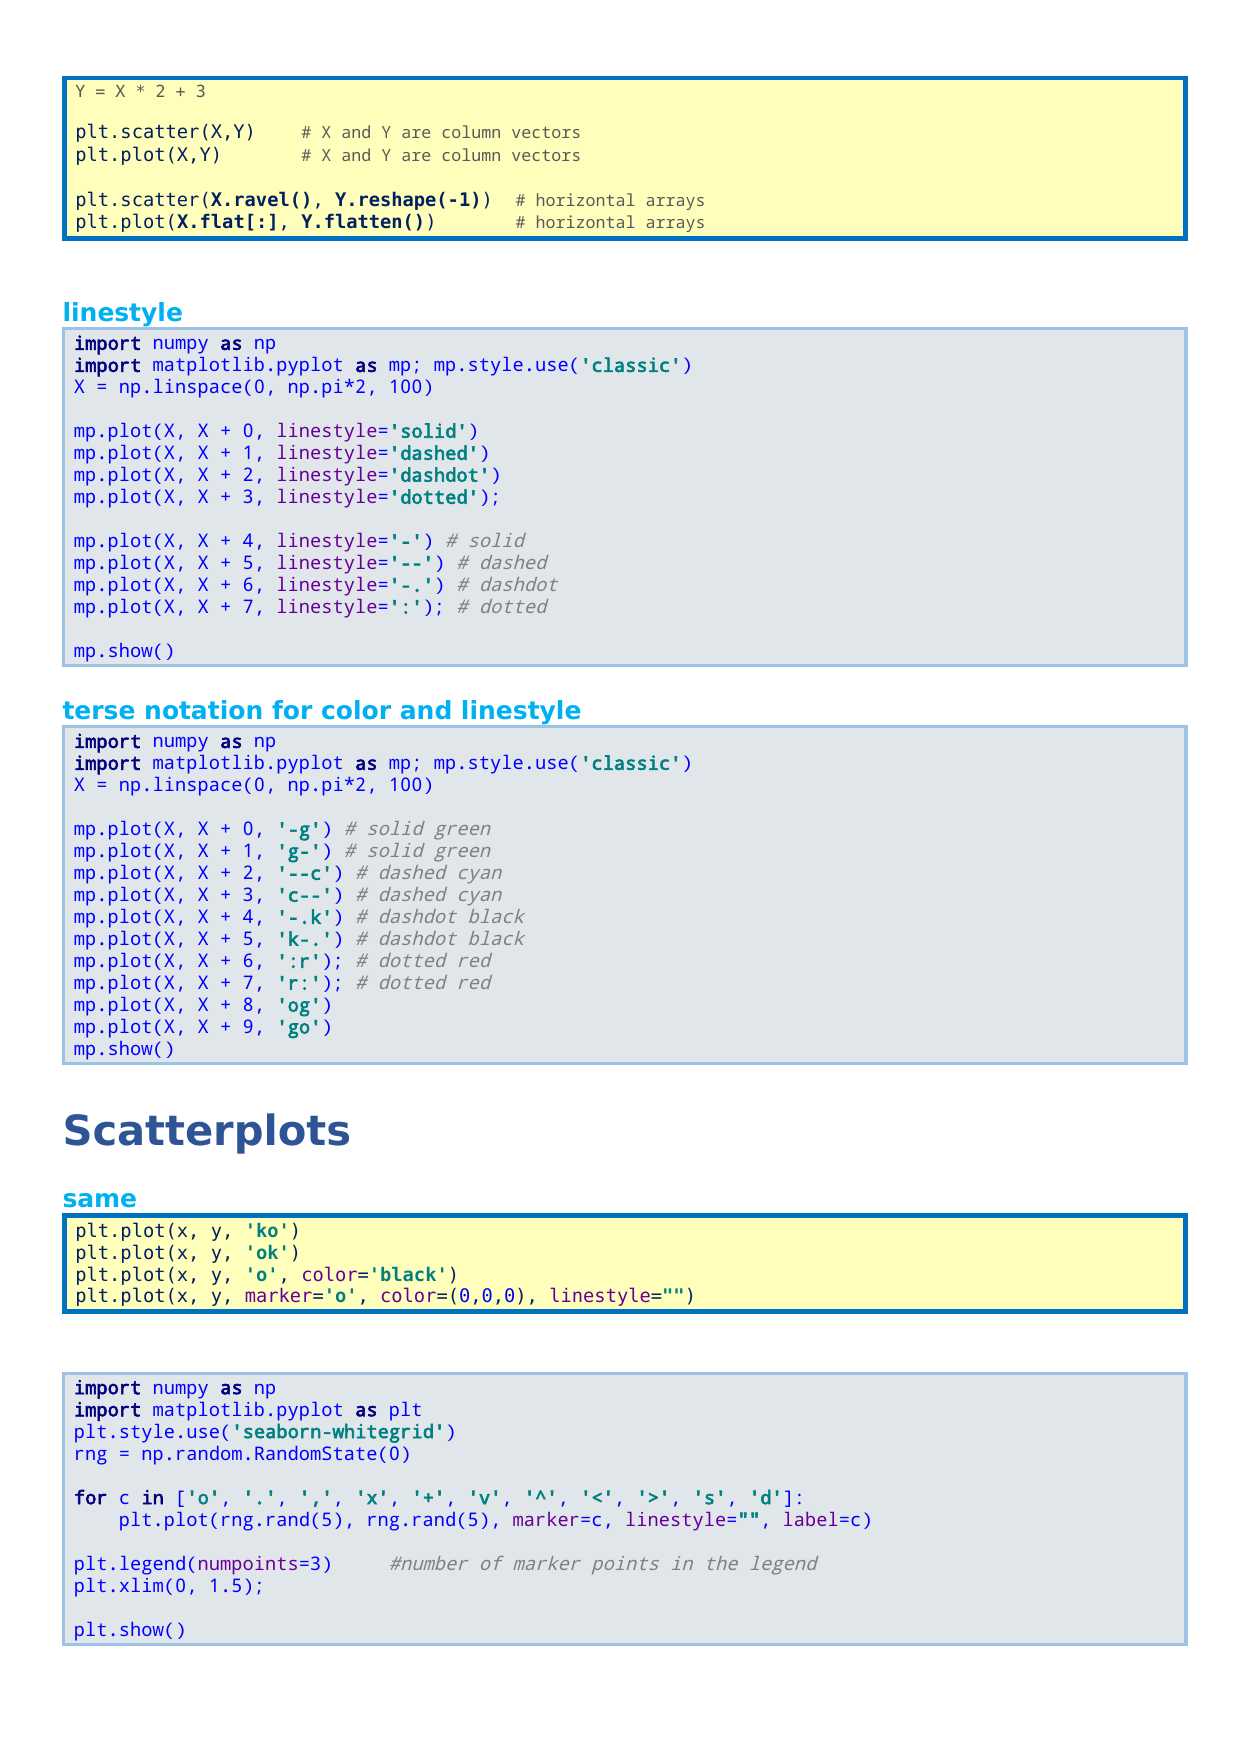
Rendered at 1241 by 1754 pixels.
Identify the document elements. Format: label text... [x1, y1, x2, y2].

text Scatterplots [62, 1107, 1188, 1155]
text plt.scatter(X.ravel(), Y.reshape(-1)) # horizontal arrays [67, 182, 1183, 204]
text plt.scatter(X,Y) # X and Y are column vectors [67, 114, 1183, 137]
title same [62, 1184, 1188, 1213]
text plt.plot(x, y, 'ko') [67, 1218, 1183, 1235]
text import numpy as np import matplotlib.pyplot as plt plt.style.use('seaborn-whitegrid') rng = np.random.RandomState(0) for c in ['o', '.', ',', 'x', '+', 'v', '^', '<', '>', 's', 'd']: plt.plot(rng.rand(5), rng.rand(5), marker=c, linestyle="", label=c) plt.legend(numpoints=3) #number of marker points in the legend plt.xlim(0, 1.5); plt.show() [65, 1375, 1184, 1643]
text import numpy as np import matplotlib.pyplot as mp; mp.style.use('classic') X = np.linspace(0, np.pi*2, 100) mp.plot(X, X + 0, '-g') # solid green mp.plot(X, X + 1, 'g-') # solid green mp.plot(X, X + 2, '--c') # dashed cyan mp.plot(X, X + 3, 'c--') # dashed cyan mp.plot(X, X + 4, '-.k') # dashdot black mp.plot(X, X + 5, 'k-.') # dashdot black mp.plot(X, X + 6, ':r'); # dotted red mp.plot(X, X + 7, 'r:'); # dotted red mp.plot(X, X + 8, 'og') mp.plot(X, X + 9, 'go') mp.show() [65, 728, 1184, 1062]
text Y = X * 2 + 3 [67, 80, 1183, 95]
text plt.plot(X.flat[:], Y.flatten()) # horizontal arrays [67, 204, 1183, 236]
text plt.plot(X,Y) # X and Y are column vectors [67, 137, 301, 160]
text plt.plot(x, y, 'ok') [67, 1235, 1183, 1257]
text import numpy as np import matplotlib.pyplot as mp; mp.style.use('classic') X = np.linspace(0, np.pi*2, 100) mp.plot(X, X + 0, linestyle='solid') mp.plot(X, X + 1, linestyle='dashed') mp.plot(X, X + 2, linestyle='dashdot') mp.plot(X, X + 3, linestyle='dotted'); mp.plot(X, X + 4, linestyle='-') # solid mp.plot(X, X + 5, linestyle='--') # dashed mp.plot(X, X + 6, linestyle='-.') # dashdot mp.plot(X, X + 7, linestyle=':'); # dotted mp.show() [65, 330, 1184, 664]
title terse notation for color and linestyle [62, 696, 1188, 725]
text plt.plot(x, y, 'o', color='black') plt.plot(x, y, marker='o', color=(0,0,0), linestyle="") [67, 1257, 1183, 1309]
title linestyle [62, 298, 1188, 327]
text plt.plot(X,Y) # X and Y are column vectors [581, 137, 1183, 160]
